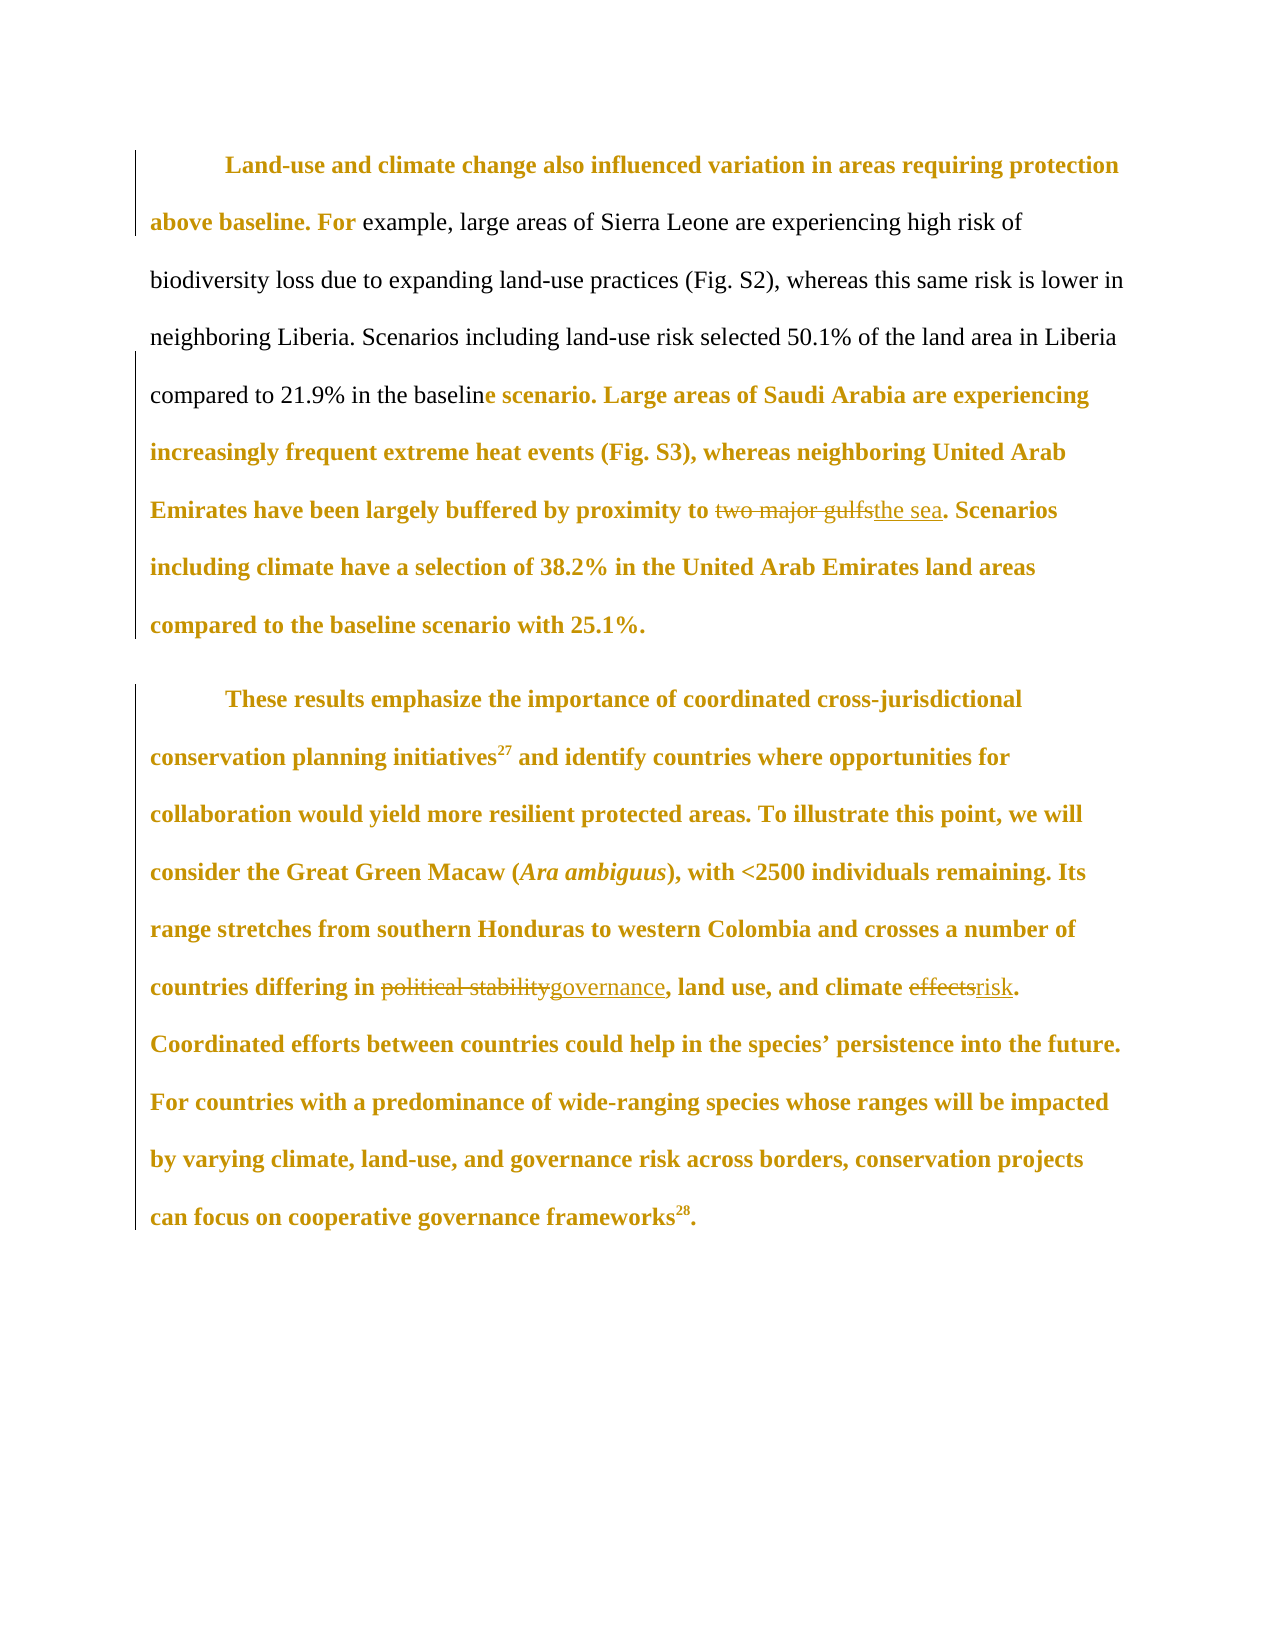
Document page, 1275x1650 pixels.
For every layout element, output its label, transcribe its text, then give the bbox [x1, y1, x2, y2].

text Land-use and climate change also influenced variation in areas requiring protection above baseline. For example, large areas of Sierra Leone are experiencing high risk of biodiversity loss due to expanding land-use practices (Fig. S2), whereas this same risk is lower in neighboring Liberia. Scenarios including land-use risk selected 50.1% of the land area in Liberia compared to 21.9% in the baseline scenario. Large areas of Saudi Arabia are experiencing increasingly frequent extreme heat events (Fig. S3), whereas neighboring United Arab Emirates have been largely buffered by proximity to the sea. Scenarios including climate have a selection of 38.2% in the United Arab Emirates land areas compared to the baseline scenario with 25.1%. [150, 150, 1125, 639]
text These results emphasize the importance of coordinated cross-jurisdictional conservation planning initiatives27 and identify countries where opportunities for collaboration would yield more resilient protected areas. To illustrate this point, we will consider the Great Green Macaw (Ara ambiguus), with <2500 individuals remaining. Its range stretches from southern Honduras to western Colombia and crosses a number of countries differing in governance, land use, and climate risk. Coordinated efforts between countries could help in the species’ persistence into the future. For countries with a predominance of wide-ranging species whose ranges will be impacted by varying climate, land-use, and governance risk across borders, conservation projects can focus on cooperative governance frameworks28. [150, 684, 1125, 1230]
